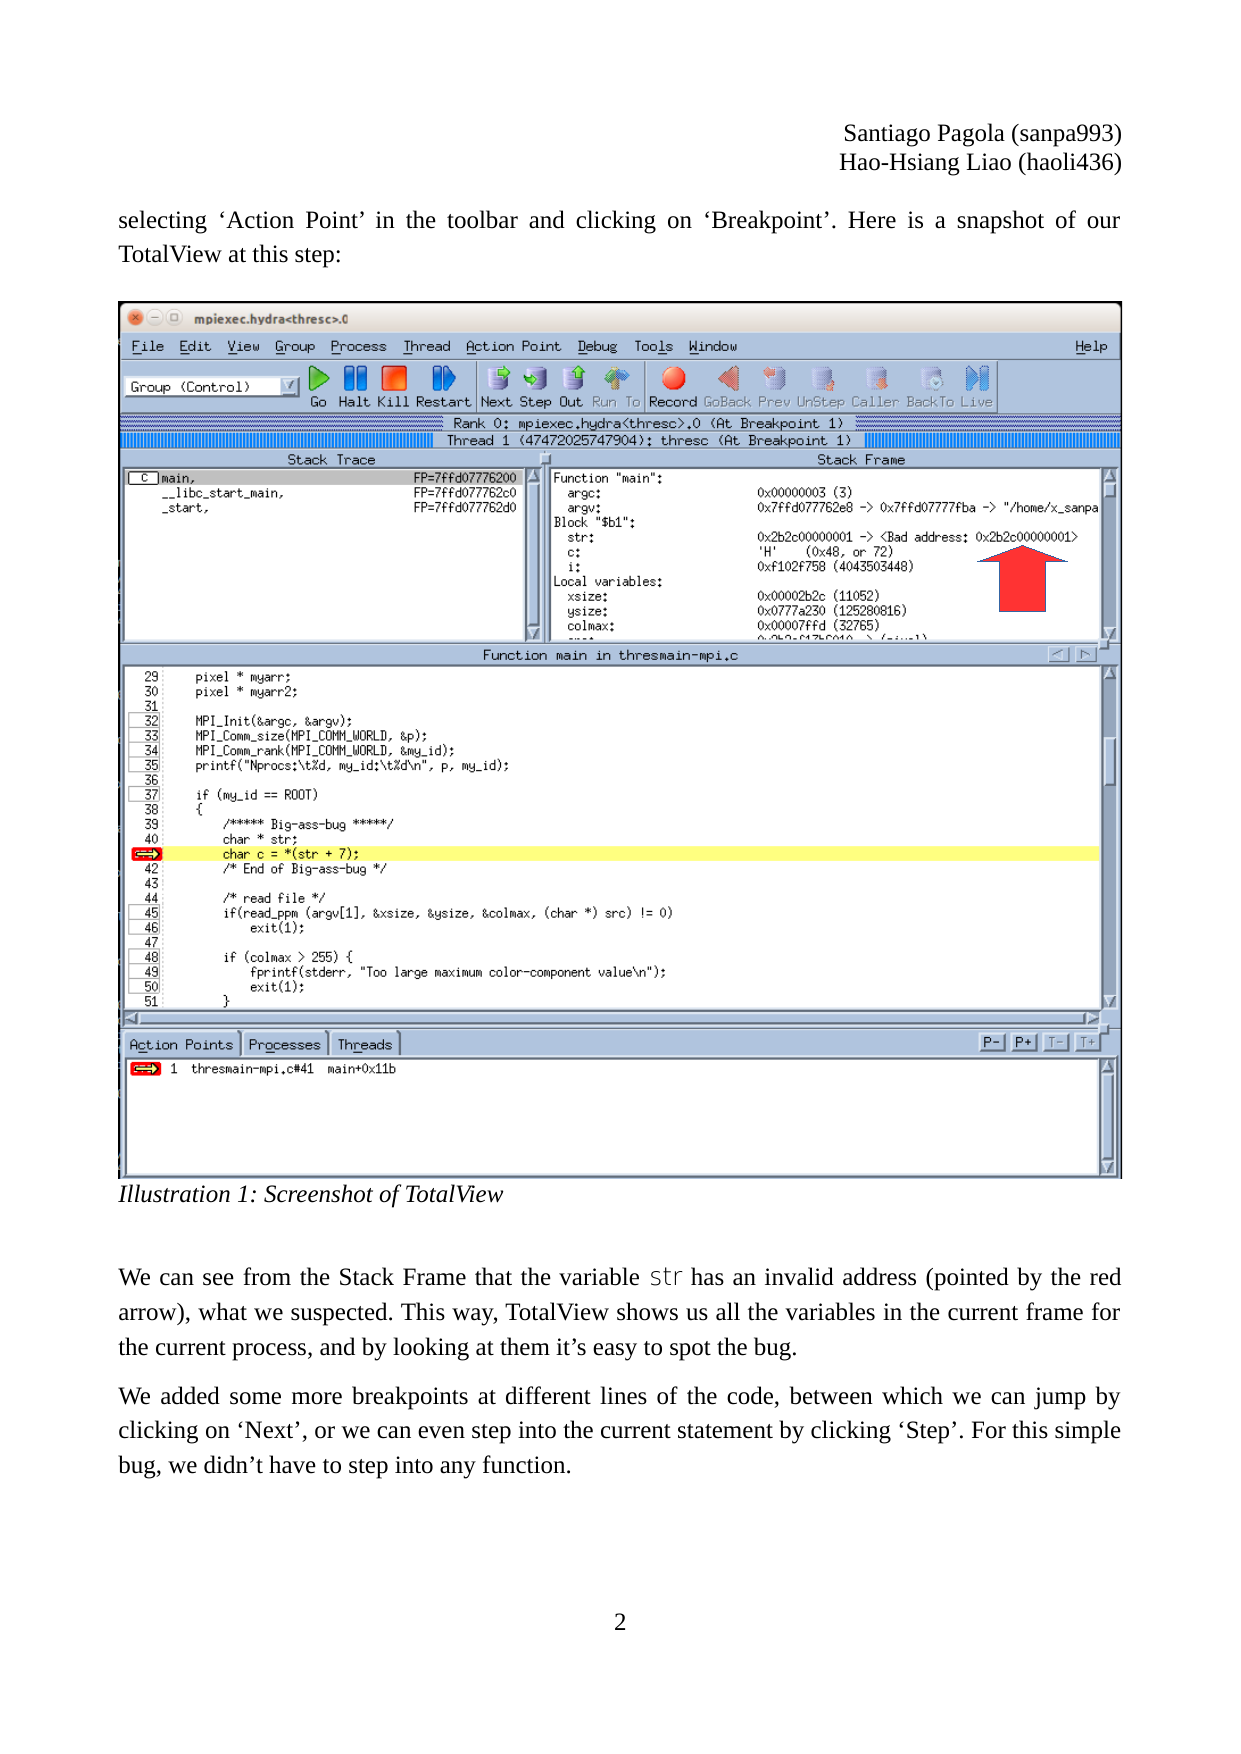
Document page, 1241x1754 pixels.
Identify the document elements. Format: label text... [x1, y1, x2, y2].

picture [118, 301, 1123, 1179]
text selecting ‘Action Point’ in the toolbar and clicking on ‘Breakpoint’. Here is a snapshot of our TotalView at this step: [118, 205, 1122, 268]
text We can see from the Stack Frame that the variable str has an invalid address (pointed by the red arrow), what we suspected. This way, TotalView shows us all the variables in the current frame for the current process, and by looking at them it’s easy to spot the bug. [118, 1262, 1122, 1361]
text Illustration 1: Screenshot of TotalView [118, 1179, 1122, 1208]
text We added some more breakpoints at different lines of the code, between which we can jump by clicking on ‘Next’, or we can even step into the current statement by clicking ‘Step’. For this simple bug, we didn’t have to step into any function. [118, 1381, 1122, 1479]
